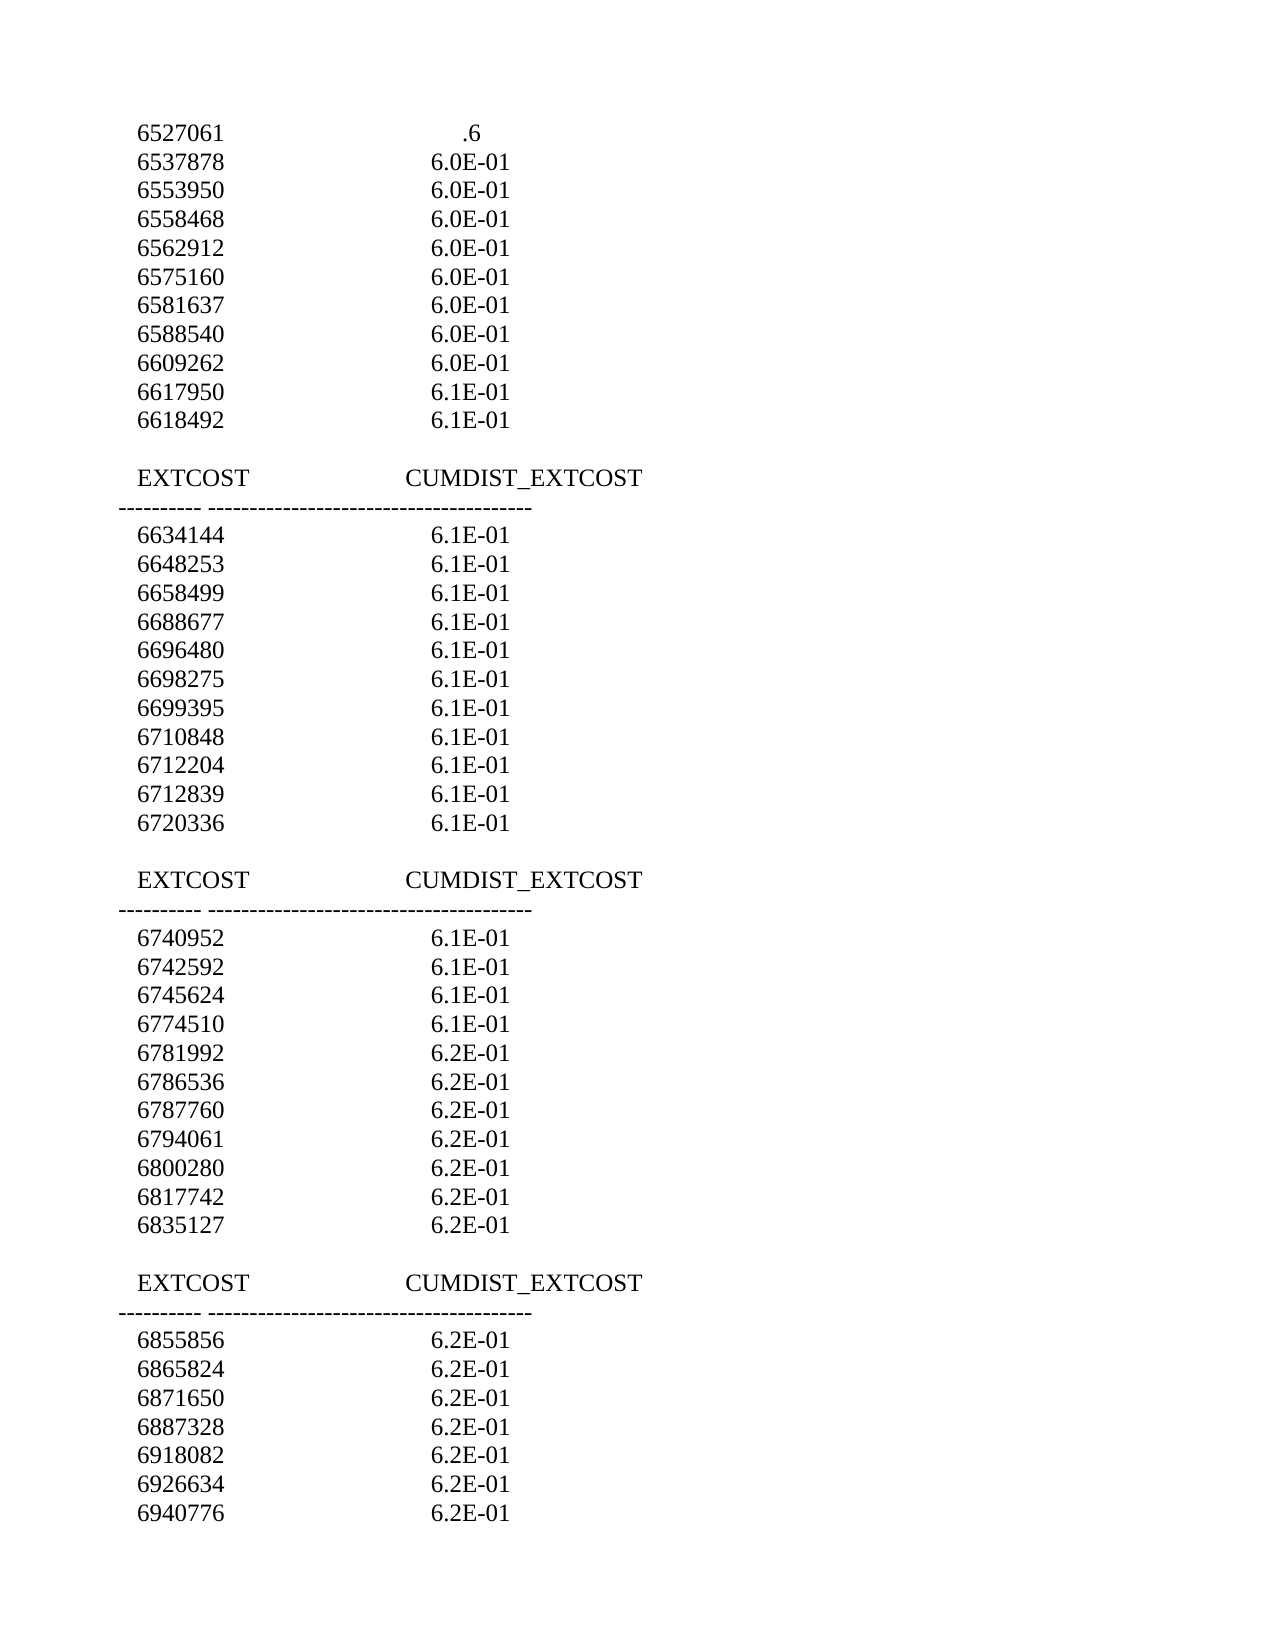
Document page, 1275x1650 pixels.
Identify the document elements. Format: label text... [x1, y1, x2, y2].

text 6581637 6.0E-01 [118, 291, 1157, 319]
text 6648253 6.1E-01 [118, 549, 1157, 578]
text 6618492 6.1E-01 [118, 406, 1157, 434]
text 6575160 6.0E-01 [118, 262, 1157, 291]
text EXTCOST CUMDIST_EXTCOST [118, 1268, 1157, 1297]
text 6742592 6.1E-01 [118, 952, 1157, 981]
text EXTCOST CUMDIST_EXTCOST [118, 866, 1157, 894]
text 6658499 6.1E-01 [118, 578, 1157, 607]
text 6710848 6.1E-01 [118, 722, 1157, 751]
text 6926634 6.2E-01 [118, 1469, 1157, 1498]
text 6835127 6.2E-01 [118, 1211, 1157, 1239]
text 6698275 6.1E-01 [118, 664, 1157, 693]
text 6634144 6.1E-01 [118, 521, 1157, 549]
text 6696480 6.1E-01 [118, 636, 1157, 664]
text ---------- --------------------------------------- [118, 492, 1157, 521]
text 6553950 6.0E-01 [118, 176, 1157, 204]
text 6855856 6.2E-01 [118, 1326, 1157, 1354]
text 6740952 6.1E-01 [118, 923, 1157, 952]
text 6800280 6.2E-01 [118, 1153, 1157, 1182]
text ---------- --------------------------------------- [118, 894, 1157, 923]
text 6712204 6.1E-01 [118, 751, 1157, 779]
text 6871650 6.2E-01 [118, 1383, 1157, 1412]
text 6781992 6.2E-01 [118, 1038, 1157, 1067]
text 6712839 6.1E-01 [118, 779, 1157, 808]
text 6787760 6.2E-01 [118, 1096, 1157, 1124]
text 6865824 6.2E-01 [118, 1354, 1157, 1383]
text 6887328 6.2E-01 [118, 1412, 1157, 1441]
text 6918082 6.2E-01 [118, 1441, 1157, 1469]
text EXTCOST CUMDIST_EXTCOST [118, 463, 1157, 492]
text 6745624 6.1E-01 [118, 981, 1157, 1009]
text 6527061 .6 [118, 118, 1157, 147]
text 6786536 6.2E-01 [118, 1067, 1157, 1096]
text 6617950 6.1E-01 [118, 377, 1157, 406]
text 6817742 6.2E-01 [118, 1182, 1157, 1211]
text 6562912 6.0E-01 [118, 233, 1157, 262]
text 6609262 6.0E-01 [118, 348, 1157, 377]
text 6537878 6.0E-01 [118, 147, 1157, 176]
text ---------- --------------------------------------- [118, 1297, 1157, 1326]
text 6940776 6.2E-01 [118, 1498, 1157, 1527]
text 6720336 6.1E-01 [118, 808, 1157, 837]
text 6699395 6.1E-01 [118, 693, 1157, 722]
text 6558468 6.0E-01 [118, 204, 1157, 233]
text 6688677 6.1E-01 [118, 607, 1157, 636]
text 6774510 6.1E-01 [118, 1009, 1157, 1038]
text 6794061 6.2E-01 [118, 1124, 1157, 1153]
text 6588540 6.0E-01 [118, 319, 1157, 348]
